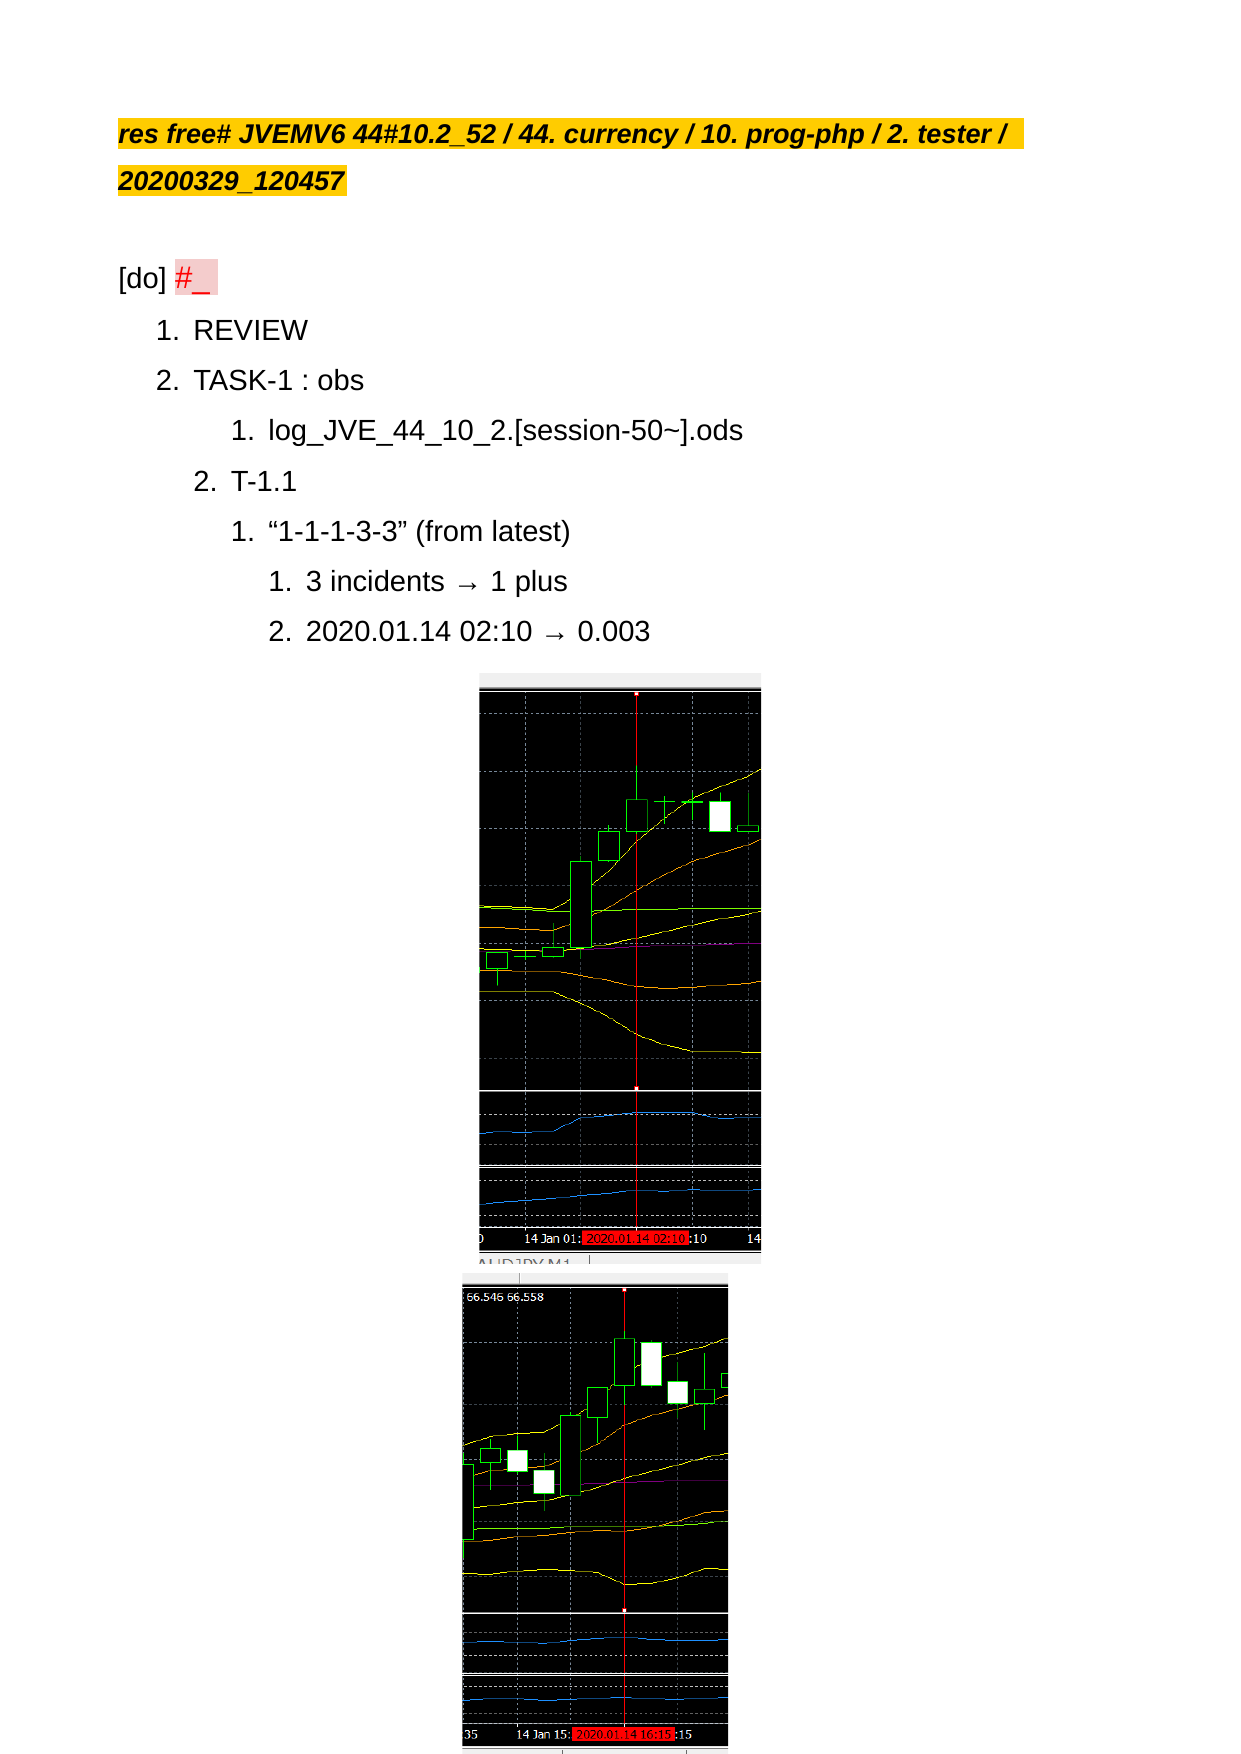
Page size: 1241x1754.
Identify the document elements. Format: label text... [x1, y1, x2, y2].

list “1-1-1-3-3” (from latest) [231, 514, 1122, 547]
text res free# JVEMV6 44#10.2_52 / 44. currency / 10. prog-php / 2. tester / 20200329_120457 [118, 118, 1122, 196]
picture [462, 1273, 729, 1754]
list T-1.1 [193, 463, 1122, 497]
picture [479, 673, 762, 1264]
list 3 incidents → 1 plus [268, 564, 1122, 598]
list REVIEW [156, 313, 1122, 346]
list 2020.01.14 02:10 → 0.003 [268, 614, 1122, 648]
list TASK-1 : obs [156, 363, 1122, 396]
text [do] #_ [118, 259, 1122, 295]
list log_JVE_44_10_2.[session-50~].ods [231, 413, 1122, 447]
